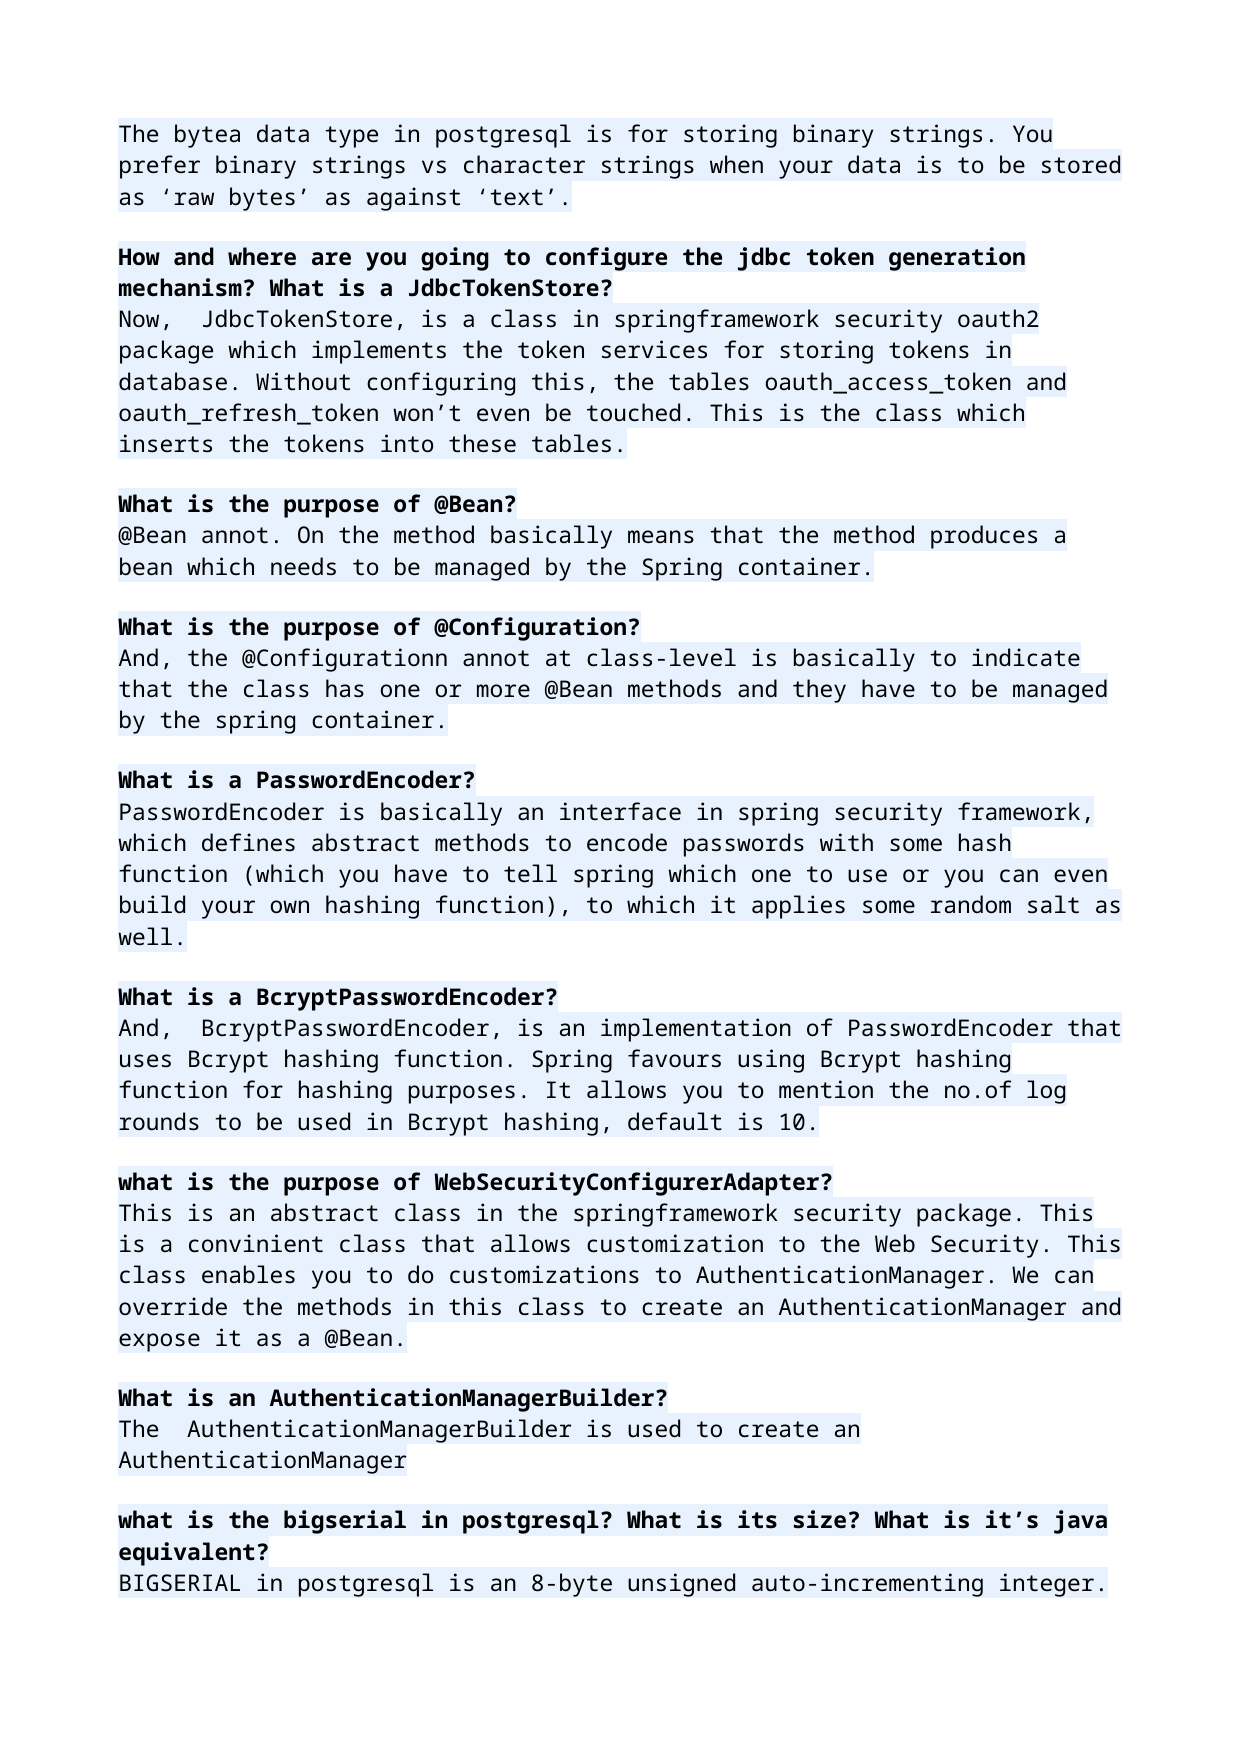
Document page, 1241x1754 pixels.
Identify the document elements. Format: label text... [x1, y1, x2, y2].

text How and where are you going to configure the jdbc token generation mechanism? What is a JdbcTokenStore? [118, 241, 1122, 303]
text The bytea data type in postgresql is for storing binary strings. You prefer binary strings vs character strings when your data is to be stored as ‘raw bytes’ as against ‘text’. [118, 118, 1122, 212]
text And, the @Configurationn annot at class-level is basically to indicate that the class has one or more @Bean methods and they have to be managed by the spring container. [118, 642, 1122, 736]
text What is an AuthenticationManagerBuilder? [118, 1382, 1122, 1413]
text BIGSERIAL in postgresql is an 8-byte unsigned auto-incrementing integer. [118, 1567, 1122, 1598]
text What is a PasswordEncoder? [118, 764, 1122, 796]
text what is the bigserial in postgresql? What is its size? What is it’s java equivalent? [118, 1504, 1122, 1567]
text The AuthenticationManagerBuilder is used to create an AuthenticationManager [118, 1413, 1122, 1476]
text PasswordEncoder is basically an interface in spring security framework, which defines abstract methods to encode passwords with some hash function (which you have to tell spring which one to use or you can even build your own hashing function), to which it applies some random salt as well. [118, 796, 1122, 952]
text @Bean annot. On the method basically means that the method produces a bean which needs to be managed by the Spring container. [118, 519, 1122, 582]
text Now, JdbcTokenStore, is a class in springframework security oauth2 package which implements the token services for storing tokens in database. Without configuring this, the tables oauth_access_token and oauth_refresh_token won’t even be touched. This is the class which inserts the tokens into these tables. [118, 303, 1122, 459]
text And, BcryptPasswordEncoder, is an implementation of PasswordEncoder that uses Bcrypt hashing function. Spring favours using Bcrypt hashing function for hashing purposes. It allows you to mention the no.of log rounds to be used in Bcrypt hashing, default is 10. [118, 1012, 1122, 1137]
text What is the purpose of @Configuration? [118, 611, 1122, 642]
text What is the purpose of @Bean? [118, 488, 1122, 519]
text What is a BcryptPasswordEncoder? [118, 981, 1122, 1012]
text This is an abstract class in the springframework security package. This is a convinient class that allows customization to the Web Security. This class enables you to do customizations to AuthenticationManager. We can override the methods in this class to create an AuthenticationManager and expose it as a @Bean. [118, 1197, 1122, 1353]
text what is the purpose of WebSecurityConfigurerAdapter? [118, 1166, 1122, 1197]
